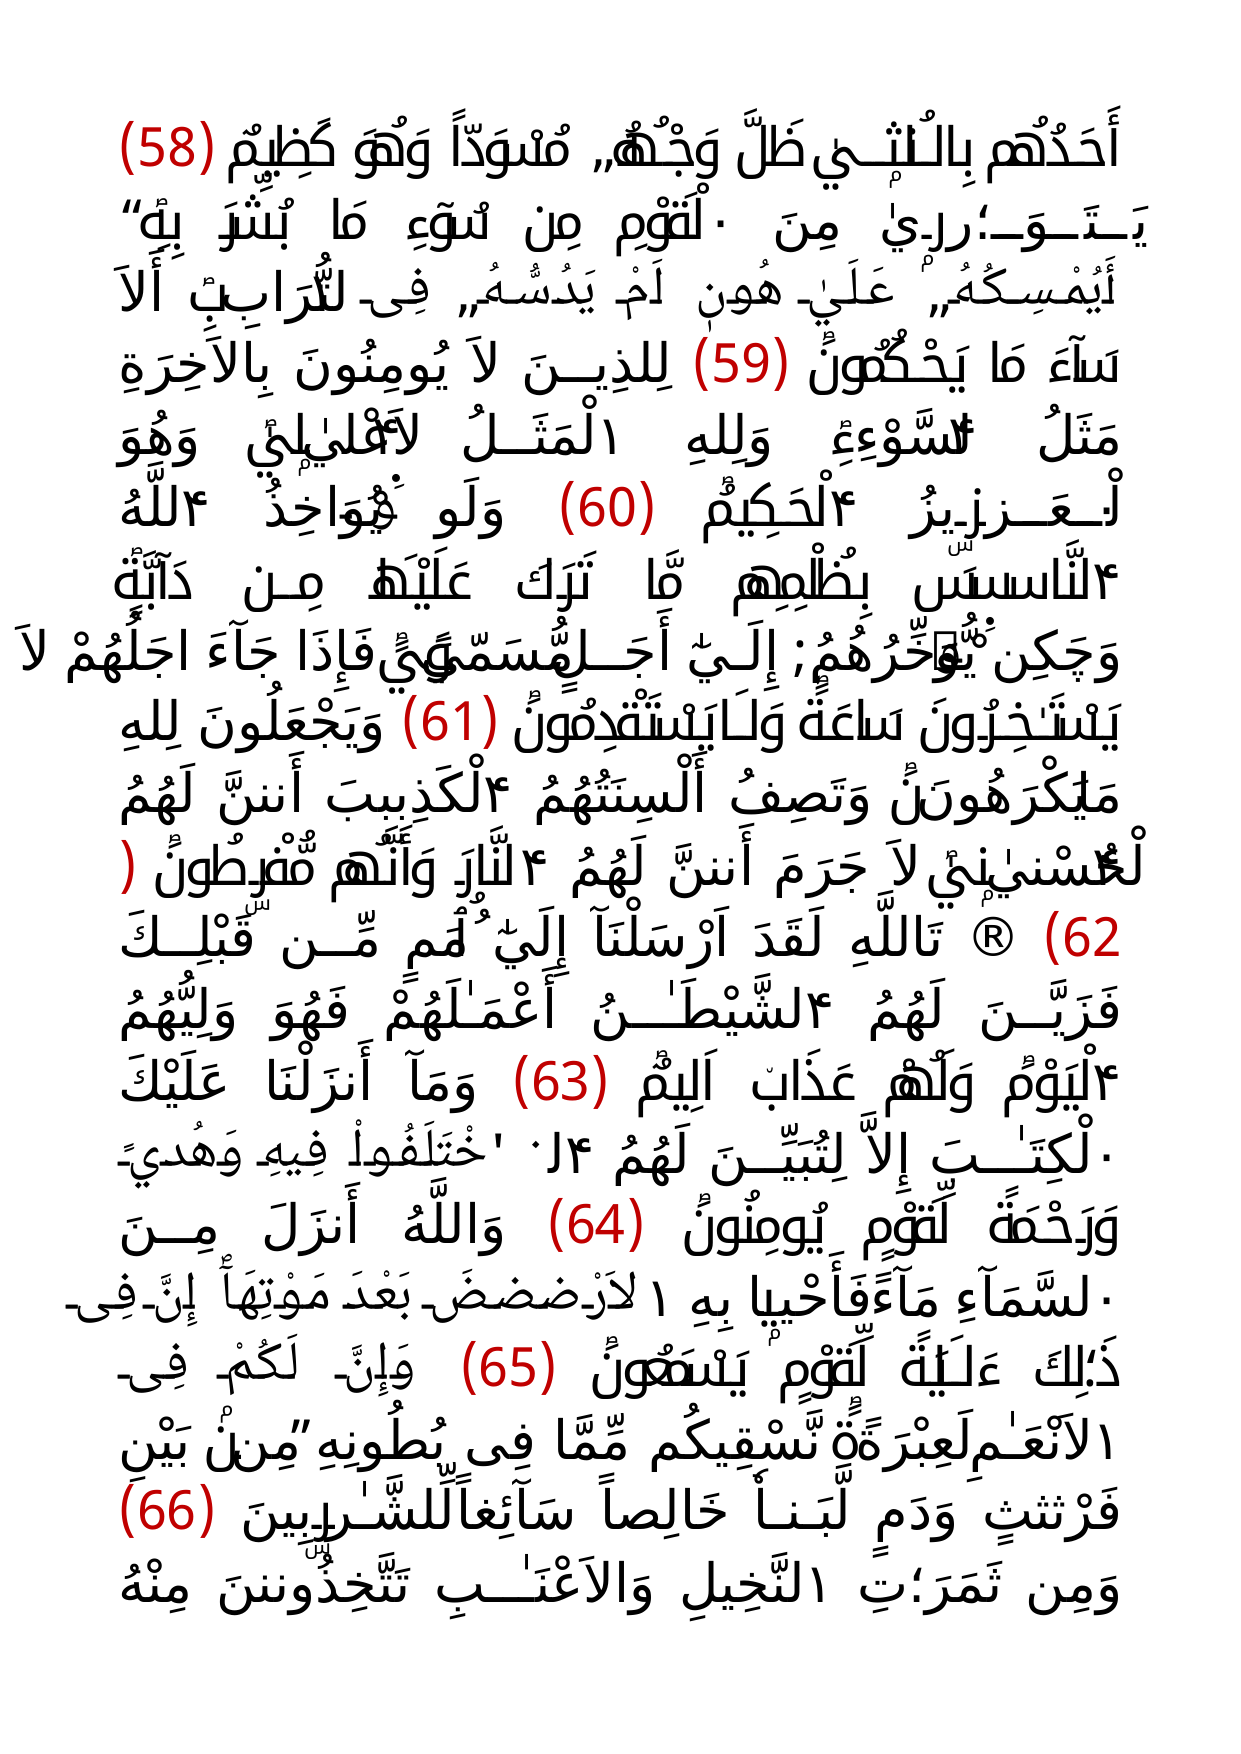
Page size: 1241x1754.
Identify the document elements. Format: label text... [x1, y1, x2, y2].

text ¥ بِسْمِ ۱للَّهِ ۱لرَّحْمَـٰنِ ۱لرَّحِيمِ أَتۭيٰٓ أَمْرُ ۴للَّهِ فَلاَ تَسْتَعْجِلُوهُؐ سُبْحَـٰنَهُ„ وَتَعَـٰلۭــيٰ عَمَّا يُشْرۣكُونَؐ (1) يُنَزّۣلُ ۴لْمَلَئِكَةَ بِالرُّوحِ مِنَ اَمْرۣهِ” عَلَيٰ مَنْ يَّشَآءُ مِـنْ عِبَادِهِ“ أَنَ اَنذِرُوٓاْ أَنَّهُ„ لآَ إِچَهَ إِلٓاَّ أَنَا فَاتَّقُونِؐ (2) خَلَــقَ ۰لسَّمَـٰوَ؛تتتِ وَالاَرْضَ بِالْحَـقﱢّؐ تَعَـٰلۭــيٰ عَمَّا يُشْرۣكُونَؐ (3) خَلَقَ ۰لِانسَـٰــنَ مِـن نُّطْفَةٍ فَإِذَا هُوَ خَصِيمٌ مُّبِينٌؐ (4) وَالاَنْعَـٰمَ خَلَقَهَاؐ لَكُمْ فِيهَا دِفْءٌ وَمَنَـٰفِعُ وَمِنْهَا تَاكُلُونَؐ (5) وَلَكُمْ فِيهَا جَمَال٘ حِينَ تُرۣيحُونَ وَحِيــنَ تَسْرَحُونَؐ (6) وَتَحْمِــلُ أَثْقَالَكُمُ; إِلَيٰ بَلَدٍ لَّمْ تَكُونُواْ بَـٰلِغِيهِ إِلاَّ بِشِقِّ ۱لاَنفُسِؐ إِنَّ رَبَّكُمْ لَرَءُوفٌ رَّحِيمٌؐ (7) وَالْخَيْلَ وَالْبِغَالَ وَالْحَمِيرَ لِتَرْكَبُوهَا وَزۣينَةًؐ وَيَخْلُقُ مَا لاَ تَعْلَمُونَؐ (8) وَعَلَــي ۰للَّهِ قَصْدُ ۴لسَّبِيلِ وَمِنْهَا جَآئِرٌؐ وَلَوْ شَآءَ لَهَدۭيٰكُمُ; أَجْمَعِينَؐ (9) هُوَ ۰ﻟـذِىٓ أَنزَلَ مِــنَ ۰لسَّمَآءِ مَآءً لَّكُم مِّنْهُ شَرَابببٌ وَمِنْهُ شَجَرٌ فِيهِ تُسِيمُونَؐ (10) يُنۢبِــتُ لَكُم بِهِ ۱لزَّرْعَ وَالزَّيْتُونَ وَاڤنَّخِيلَ وَالاَعْنَـٰــبَ وَمِــن كُــلّۣ ۱لثَّمَرَ؛تِؐ إِنَّ فِى ذَ؛لِــكَ ءَلاَيَةً لِّقَوْمٍ يَتَفَكَّرُونَؐ (11) وَسَخَّرَ لَكُمُ ۴ليْلَ وَالنَّهَارَ وَالشَّمْسَ وَالْقَمَرَ وَالنُّجُومَ مُسَخَّرَ؛تٙ بِأَمْرۣهِؐ“ إِنَّ فِى ذَ؛لِكَ ءَلاَيَـٰــتٍ لِّقَوْمٍ يَعْقِلُونَؐ (12) وَمَا ذَرَأَ لَكُمْ فِى ۱لاَرْضضضِ مُخْتَلِفاٗ اَلْوَ؛نُهُؐ; إِنننَّ فِى ذَ؛لِــكَ ءَلاَيَةً لِّقَوْمٍ يَذَّكَّرُونَؐ (13) وَهُوَ ۰ﻟ﮲ سَخَّرَ ۰ڤْبَحْرَ لِتَاكُلُواْ مِنْهُ لَحْماً طَرۣيّاً وَتَسْتَخْرۣجُواْ مِنْهُ حِلْيَةً تَلْبَسُونَهَاؐ وَتَرَي ۰لْفُلْكَ مَوَاخِرَ فِيهِ وَلِتَبْتَغُواْ مِن فَضْلِهِ” وَلَعَلَّكُمْ تَشْكُرُونَؐ (14) ® وَأَلْقۭـيٰ فِى ۱لاَرْضِ رَوَ؛سِيَ أَن تَمِيدَ بِكُمْ وَأَنْهَـٰراً وَسُبُلًا لَّعَلَّكُمْ تَهْتَدُونَ (15) وَعَچَمَـٰـــتٍؐ وَبِاڤنَّجْمِ هُمْ يَهْتَدُونَؐ (16) أَفَمَــنْ يَّخْلُقُ كَمَــن لاَّ يَخْلُقُؐ أَفَلاَ تَذَّكَّرُونَؐ (17) وَإِن تَعُدُّواْ نِعْمَةَ ۰للَّهِ لاَ تُحْصُوهَآؐ إِنننَّ ۰للَّهَ لَغَفُورٌ رَّحِيمٌؐ (18) وَاللَّهُ يَعْلَمُ مَا تُسِرُّونَ وَمَا تُعْلِنُونَؐ (19) وَالذِيــنَ تَدْعُونَ مِن دُونِ ۱للَّهِ لاَ يَخْلُقُونَ شَيْـٔاً وَهُمْ يُخْلَقُونَؐ (20) أَمْوَ؛ت٘ غَيْرُ أَحْيَآءٍؐ وَمَا يَشْعُرُونَ أَيَّانَ يُبْعَثُونَؐ (21) إِچَهُكُمُ; إِچَهٌ وَ؛حِدٌؐ فَالذِيــنَ لاَ يُومِنُونَ بِالاَخِرَةِ قُلُوبُهُم مُّنكِرَةٌ وَهُم مُّسْتَكْبِرُونَؐ (22) لاَ جَرَمَ أَنننَّ ۰للَّهَ يَعْلَمُ مَا يُسِرُّونَ وَمَا يُعْلِنُونَؐ إِنَّهُ„ لاَ يُحِبُّ ۴لْمُسْتَكْبِـرۣينَؐ (23) وَإِذَا قِيــلَ لَهُم مَّاذَآ أَنزَلَ رَبُّكُمْ قَالُوٓاْ أَسَـٰطِيرُ ۴لاَوَّلِيـنَ (24) ڤِيَحْمِلُوٓاْ أَوْزَارَهُمْ كَامِلَةً يَوْمَ ۰لْقِيَـٰمَةِ وَمِنَ اَوْزۭارۣ ۱لذِيــنَ يُضِلُّونَهُم بِغَيْرۣ عِلْمٖؐ اَلاَ سَآءَ مَا يَزۣرُونَؐ (25) قَدْ مَكَرَ ۰لذِيــنَ مِـن قَبْلِهِمْ فَأَتَــي ۰للَّهُ بُنْيَـٰنَهُم مِّنَ ۰لْقَوَاعِدِ فَخَرَّ عَلَيْهِمُ ۴لسَّقْفُ مِن فَوْقِهِمْ وَأَتۭيٰهُمُ ۴لْعَذَابُ مِــنْ حَيْــثُ لاَ يَشْعُرُونَؐ (26) ثُمَّ يَوْمَ ۰لْقِيَـٰمَةِ يُخْزۣيهِمْ وَيَقُولُ أَيْنَ شُرَكَآءِيَ ۰لذِينَ كُنتُمْ تُشَـٰٓـقُّونِ فِيهِمْؐ قَالَ ۰لذِينَ ٱُوتُواْ ۴لْعِلْمَ إِنَّ ۰لْخِزْيَ ۰لْيَوْمَ وَالسُّوٓءَ عَلَــي ۰لْكۭـٰفِـرۣينَ (27) ۰لذِيــنَ تَتَوَفّۭيٰهُمُ ۴لْمَلَئِكَةُ ظَالِمِىٓ أَنفُسِهِمْؐ فَأَلْقَوُاْ ۴لسَّلَمَ مَا كُنَّا نَعْمَلُ مِن سُوٓءٙ بَلۭيٰٓؐ إِنَّ ۰للَّهَ عَلِيمٛ بِمَا كُنتُمْ تَعْمَلُونَؐ (28) فَادْخُلُوٓاْ أَبْوَ؛بَ جَهَنَّمَ خَـٰلِدِينَ فِيهَاؐ فَلَبِيــسَ مَثْوَي ۰لْمُتَكَبِّرۣينَؐ (29) © وَقِيلَ لِلذِيــنَ "تَّقَوْاْ مَاذَآ أَنزَلَ رَبُّكُمْ قَالُواْ خَيْراًؐ لِّلذِيــنَ أَحْسَنُواْ فِى هَـٰذِهِ ۱لدُّنْيۭا حَسَنَةٌؐ وَلَدَارُ ۴لاَخِرَةِ خَيْرٌؐ وَلَنِعْمَ دَارُ ۴لْمُتَّقِينَؐ (30) جَنَّـٰــتُ عَدْنٍ يَدْخُلُونَهَا تَجْرۣى مِــن تَحْتِهَا ۰لاَنْهَـٰرُ لَهُمْ فِيهَا مَا يَشَآءُونَؐ كَذَ؛لِــكَ يَجْزۣى ۱للَّهُ ۴لْمُتَّقِينَ (31) ۰لذِيــنَ تَتَوَفّۭيٰهُمُ ۴لْمَلَئِكَةُ طَيِّبِيــنَؐ يَقُولُونَ سَچَم٘ عَلَيْكُمُ ۶دْخُلُواْ ۴لْجَنَّةَ بِمَا كُنتُمْ تَعْمَلُونَؐ (32) هَـلْ يَنظُرُونَ إِلٓاَّ أَن تَاتِيَهُمُ ۴لْمَلَئِكَةُ أَوْ يَاتِــيَ أَمْرُ رَبِّــكَؐ كَذَ؛لِــكَ فَعَلَ ۰لذِيــنَ مِـن قَبْلِهِمْؐ وَمَا ظَلَمَهُمُ ۴للَّهُؐ وَچَكِــن كَانُوٓاْ أَنفُسَهُمْ يَظْلِمُونَؐ (33) فَأَصَابَهُمْ سَيِّـَٔاتُ مَا عَمِلُواْؐ وَحَاقَ بِهِم مَّا كَانُواْ بِهِ” يَسْتَهْزۣءُونَؐ (34) وَقَالَ ۰لذِيــنَ أَشْرَكُواْ لَوْ شَآءَ ۰للَّهُ مَا عَبَدْنَا مِــن دُونِهِ” مِن شَيْءٍ نَّحْنُ وَلآَ ءَابَآؤُنَا وَلاَ حَرَّمْنَا مِن دُونِهِ” مِن شَيْءٍؐ كَذَ؛لِكَ فَعَلَ ۰لذِيــنَ مِن قَبْلِهِمْؐ فَهَــلْ عَلَي ۰لرُّسُلِ إِلاَّ ۰لْبَچَغُ ۴لْمُبِينُؐ (35) وَلَقَدْ بَعَثْنَا فِى كُــلّۣ ٱُمَّةٍ رَّسُولٗا اَنُ ۶عْبُدُواْ ۴للَّهَ وَاجْتَنِبُواْ ۴لطَّـٰغُوتَؐ فَمِنْهُم مَّــنْ هَدَي ۰للَّهُؐ وَمِنْهُم مَّــنْ حَقَّــتْ عَلَيْهِ ۱لضَّچَلَةُؐ فَسِيرُواْ فِى ۱لاَرْضِ فَانظُرُواْ كَيْفَ كَانننَ عَـٰقِبَةُ ۴لْمُكَذِّبِينَؐ (36) إِن تَحْرۣصْ عَلَيٰ هُدۭيٰهُمْ فَإِنننَّ ۰للَّهَ لاَ يُهْدۭيٰ مَنْ يُّضِلُّؐ وَمَا لَهُم مِّن نَّــٰصِرۣينَؐ (37) ® وَأَقْسَمُواْ بِاللَّهِ جَهْدَ أَيْمَـٰنِهِمْ لاَ يَبْعَــثُ ۴للَّهُ مَنْ يَّمُوتُؐ بَلۭيٰ وَعْداٗ عَلَيْهِ حَقّاً وَچَكِــنَّ أَكْثَرَ ۰لنَّاسِ لاَ يَعْلَمُونَ (38) لِيُبَيِّــنَ لَهُمُ ۴ﻟ﮲ يَخْتَلِفُونَ فِيهِ وَلِيَعْلَمَ ۰لذِيــنَ كَفَرُوٓاْ أَنَّهُمْ كَانُواْ كَـٰذِبِينَؐ (39) إِنَّمَا قَوْلُنَا لِشَىْءٖ اِذَآ أَرَدْنَـٰهُ أَن نَّقُولَ لَهُ„ كُنؐ فَيَكُونُؐ (40) وَالذِيــنَ هَاجَرُواْ فِى ۱للَّهِ مِـنۢ بَعْدِ مَا ظُلِمُواْ لَنُبَوّۣيؕنَّهُمْ فِى ۱لدُّنْيۭا حَسَنَةًؐ وَلَأَجْرُ ۴لاَخِرَةِ أَكْبَرُ لَوْ كَانُواْ يَعْلَمُونَؐ (41) ۰لذِيــنَ صَبَرُواْ وَعَلَيٰ رَبِّهِمْ يَتَوَكَّلُونَؐ (42) وَمَآ أَرْسَلْنَا مِن قَبْلِكَ إِلاَّ رۣجَالًا يُوحۭيٰٓ إِلَيْهِمْ فَسْـَٔلُوٓاْ أَهْلَ ۰لذِّكْرۣ إِن كُنتُمْ لاَ تَعْلَمُونَ (43) بِالْبَيِّنَـٰــتِ وَالزُّبُـرۣؐ وَأَنزَلْنَآ إِلَيْكَ ۰لذِّكْرَ لِتُبَيِّنَ لِلنَّاسسسِ مَا نُزّۣلَ إِلَيْهِمْ وَلَعَلَّهُمْ يَتَفَكَّرُونَؐ (44) أَفَأَمِــنَ ۰لذِينَ مَكَرُواْ ۴لسَّيِّـَٔاتِ أَنننْ يَّخْسِفَ ۰للَّهُ بِهِمُ ۴لاَرْضَ أَوْ يَاتِيَهُمُ ۴لْعَذَابببُ مِــنْ حَيْثُ لاَ يَشْعُرُونَ (45) أَوْ يَاخُذَهُمْ فِى تَقَلُّبِهِمْ فَمَا هُم بِمُعْجِزۣينَ (46) أَوْ يَاخُذَهُمْ عَلَيٰ تَخَوُّفٍؐ فَإِنَّ رَبَّكُمْ لَرَءُوفٌ رَّحِيم٘ؐ (47) اَوَلَمْ يَرَوۣاْ اِلَــيٰ مَا خَلَقَ ۰للَّهُ مِن شَيْءٍ يَتَفَيَّؤُاْ ظِچَلُهُ„ عَنِ ۱لْيَمِينِ وَالشَّمَآئِــلۣ سُجَّداً لِّلهِ وَهُمْ دَ؛خِرُونَؐ (48) وَلِلهِ يَسْجُدُ مَا فِى ۱لسَّمَـٰوَ؛تتتِ وَمَا فِى ۱لاَرْضِ مِن دَآبَّةٍ وَالْمَلَئِكَةُ وَهُمْ لاَ يَسْتَكْبِرُونَ (49) يَخَافُونَ رَبَّهُم مِّن فَوْقِهِمْ وَيَفْعَلُونَ مَا يُومَرُونَؐ ¦ (50) ¤ وَقَالَ ۰للَّهُ لاَ تَتَّخِذُوٓاْ إِچَهَيْـنِ 'ثْنَيْــنۣؐ إِنَّمَا هُوَ إِچَهٌ وَ؛حِدٌؐ فَإِيَّـٰيَ فَارْهَبُونِؐ (51) وَلَهُ„ مَا فِى ۱لسَّمَـٰوَ؛تِ وَالاَرْضِؐ وَلَهُ ۴لدِّينُ وَاصِباٗؐ اَفَغَيْرَ ۰للَّهِ تَتَّقُونَؐ (52) وَمَا بِكُم مِّــن نِّعْمَةٍ فَمِــنَ ۰للَّهِؐ ثُمَّ إِذَا مَسَّكُمُ ۴لضُّرُّ فَإِلَيْهِ تَجْــَٔـرُونَؐ (53) ثُمَّ إِذَا كَشَفَ ۰لضُّرَّ عَنكُمُ; إِذَا فَرۣيـقٌ مِّنكُم بِرَبِّهِمْ يُشْرۣكُونَ (54) لِيَكْفُرُواْ بِمَآ ءَاتَيْنَـٰهُمْؐ فَتَمَتَّعُواْؐ فَسَوْفَ تَعْلَمُونَؐ (55) وَيَجْعَلُونَ لِمَا لاَ يَعْلَمُونَ نَصِيباً مِّمَّا رَزَقْنَـٰهُمْؐ تَاللَّهِ لَتُسْــَٔلُــنَّ عَمَّا كُنتُمْ تَفْتَرُونَؐ (56) وَيَجْعَلُونَ لِلهِ ۱لْبَنَـٰــتِ سُبْحَـٰنَهُؐ„ وَلَهُم مَّا يَشْتَهُونَؐ (57) وَإِذَا بُشِّرَ أَحَدُهُم بِالاُنثۭــيٰ ظَلَّ وَجْهُهُ„ مُسْوَدّاً وَهُوَ كَظِيمٌ (58) يَتَوَ؛رۭيٰ مِنَ ۰لْقَوْمِ مِن سُوٓءِ مَا بُشِّرَ بِهِؐ“ أَيُمْسِكُهُ„ عَلَيٰ هُونٖ اَمْ يَدُسُّهُ„ فِى ۱لتُّرَابِؐ أَلاَ سَآءَ مَا يَحْكُمُونَؐ (59) لِلذِيــنَ لاَ يُومِنُونَ بِالاَخِرَةِ مَثَلُ ۴لسَّوْءِؐ وَلِلهِ ۱لْمَثَــلُ ۴لاَعْلۭيٰؐ وَهُوَ ۰لْعَزۣيزُ ۴لْحَكِيمُؐ (60) وَلَوْ يُوَ۬اخِذُ ۴للَّهُ ۴لنَّاسسسَ بِظُلْمِهِم مَّا تَرَكَ عَلَيْهَا مِــن دَآبَّةٍؐ وَچَكِنْ يُّوَ۬خِّرُهُمُ; إِلَـيٰٓ أَجَــلٍ مُّسَمّيًؐ فَإِذَا جَآءَ اجَلُهُمْ لاَ يَسْتَـٰخِرُونَ سَاعَةًؐ وَلاَ يَسْتَقْدِمُونَؐ (61) وَيَجْعَلُونَ لِلهِ مَا يَكْرَهُونَؐ وَتَصِفُ أَلْسِنَتُهُمُ ۴لْكَذِبببَ أَنننَّ لَهُمُ ۴لْحُسْنۭيٰؐ لاَ جَرَمَ أَنننَّ لَهُمُ ۴لنَّارَ وَأَنَّهُم مُّفْرۣطُونَؐ (62) ® تَاللَّهِ لَقَدَ اَرْسَلْنَآ إِلَيٰٓ ٱُمَمٍ مِّــن قَبْلِــكَ فَزَيَّــنَ لَهُمُ ۴لشَّيْطَـٰــنُ أَعْمَـٰلَهُمْ فَهُوَ وَلِيُّهُمُ ۴لْيَوْمَؐ وَلَهُمْ عَذَاب٘ اَلِيمٌؐ (63) وَمَآ أَنزَلْنَا عَلَيْكَ ۰لْكِتَـٰــبَ إِلاَّ لِتُبَيِّــنَ لَهُمُ ۴ﻟ﮲ 'خْتَلَفُواْ فِيهِ وَهُديً وَرَحْمَةً لِّقَوْمٍ يُومِنُونَؐ (64) وَاللَّهُ أَنزَلَ مِــنَ ۰لسَّمَآءِ مَآءً فَأَحْيۭا بِهِ ۱لاَرْضضضَ بَعْدَ مَوْتِهَآؐ إِنَّ فِى ذَ؛لِكَ ءَلاَيَةً لِّقَوْمٍ يَسْمَعُونَؐ (65) وَإِنَّ لَكُمْ فِى ۱لاَنْعَـٰمِ لَعِبْرَةًؐ نَّسْقِيكُم مِّمَّا فِى بُطُونِهِ” مِنۢ بَيْنِ فَرْثثثٍ وَدَمٍ لَّبَـﻨـاٗ خَالِصاً سَآئِغاً لِّلشَّـٰرۣبِينَ (66) وَمِن ثَمَرَ؛تِ ۱لنَّخِيلِ وَالاَعْنَـٰــبِ تَتَّخِذُونننَ مِنْهُ سَكَراً وَرۣزْقاٗ حَسَناٗؐ اِنَّ فِى ذَ؛لِــكَ ءَلاَيَةً لِّقَوْمٍ يَعْقِلُونَؐ (67) وَأَوْحۭيٰ رَبُّــكَ إِلَــي ۰ڤنَّحْلِ أَنِ 'تَّخِذِى مِنَ ۰لْجِبَالِ بُيُوتاً وَمِنَ ۰ڤشَّجَرۣ وَمِمَّا يَعْرۣشُونَ (68) ثُمَّ كُلِى مِــن كُــلّۣ ۱لثَّمَرَ؛تتتِ فَاسْلُكِى سُبُلَ رَبِّــكِ ذُلُلًؐا يَخْرُجُ مِـنۢ بُطُونِهَا شَرَابببٌ مُّخْتَلِف٘ اَلْوَ؛نُهُ„ فِيهِ شِفَآءٌ لِّلنَّاسِؐ إِنَّ فِى ذَ؛لِــكَ ءَلاَيَةً لِّقَوْمٍ يَتَفَكَّرُونَؐ (69) وَاللَّهُ خَلَقَكُمْ ثُمَّ يَتَوَفّۭيٰكُمْؐ وَمِنكُم مَّنْ يُّرَدُّ إِلَيٰٓ أَرْذَلِ ۱لْعُمُرۣ لِكَىْ لاَ يَعْلَمَ بَعْدَ عِلْمٍ شَيْـٔاٗؐ اِنننَّ ۰للَّهَ عَلِيمٌ قَدِيرٌؐ (70) © وَاللَّهُ فَضَّلَ بَعْضَكُمْ عَلَيٰ بَعْضٍ فِى ۱لرّۣزْقِؐ فَمَا ۰لذِيــنَ فُضِّلُواْ بِرَآدِّځ رۣزْقِهِمْ عَلَــيٰ مَا مَلَكَــتَ اَيْمَـٰنُهُمْ فَهُمْ فِيهِ سَوَآء٘ؐ اَفَبِنِعْمَةِ ۱للَّهِ يَجْحَدُونَؐ (71) وَاللَّهُ جَعَــلَ لَكُم مِّــنَ اَنفُسِكُمُ; أَزْوَ؛جاً وَجَعَــلَ لَكُم مِّنَ اَزْوَ؛جِكُم بَنِينَ وَحَفَدَةًؐ وَرَزَقَكُم مِّــنَ ۰لطَّيِّبَـٰتِؐ أَفَبِالْبَـٰطِلِ يُومِنُونَ وَبِنِعْمَــتِ ۱للَّهِ هُمْ يَكْفُرُونَؐ (72) وَيَعْبُدُونَ مِــن دُونِ ۱للَّهِ مَا لاَ يَمْلِــكُ لَهُمْ رۣزْقاً مِّــنَ ۰لسَّمَـٰوَ؛تتتِ وَالاَرْضضضِ شَيْـٔاً وَلاَ يَسْتَطِيعُونَؐ (73) فَلاَ تَضْرۣبُواْ لِلهِ ۱لاَمْثَالَؐ إِنننَّ ۰للَّهَ يَعْلَمُؐ وَأَنتُمْ لاَ تَعْلَمُونَؐ (74) ضَرَبَ ۰للَّهُ مَثَلٗا عَبْداً مَّمْلُوكاً لاَّ يَقْدِرُ عَلَيٰ شَيْءٍ وَمَن رَّزَقْنَـٰهُ مِنَّا رۣزْقاٗ حَسَناً فَهُوَ يُنفِـقُ مِنْهُ سِرّاً وَجَهْراٗ هَلْ يَسْتَوُﹼنَؐ ۰لْحَمْدُ لِلهِؐ بَلَ اَكْثَرُهُمْ لاَ يَعْلَمُونَؐ (75) وَضَرَبَ ۰للَّهُ مَثَلًا رَّجُلَيْنِ أَحَدُهُمَآ أَبْكَمُ لاَ يَقْدِرُ عَلَيٰ شَيْءٍ وَهُوَ كَلّﹲ عَلَيٰ مَوْلۭيٰهُ أَيْنَمَا يُوَجِّههُّ لاَ يَاتِ بِخَيْر۫هَلْ يَسْتَوۣى هُوَ وَمَـنْ يَّامُرُ بِالْعَدْلِ وَهُوَ عَلَــيٰ صِرَ؛طٍ مُّسْتَقِيمٍؐ (76) وَلِلهِ غَيْــبُ ۴لسَّمَـٰوَ؛تِ وَالاَرْضِؐ وَمَآ أَمْرُ ۴لسَّاعَةِ إِلاَّ كَڤَمْحِ ۱لْبَصَرۣ أَوْ هُوَ أَقْرَبببُؐ إِنننَّ ۰للَّهَ عَلَــيٰ كُــلّۣ شَيْءٍ قَدِيرٌؐ (77) وَاللَّهُ أَخْرَجَكُم مِّنۢ بُطُونِ ٱُمَّهَـٰتِكُمْ لاَ تَعْلَمُونَ شَيْـٔاًؐ وَجَعَــلَ لَكُمُ ۴لسَّمْعَ وَالاَبْصَـٰرَ وَالاَفْـِٕدَةَ لَعَلَّكُمْ تَشْكُرُونَؐ (78) ® أَلَمْ يَرَوۣاْ اِلَــي ۰لطَّيْرۣ مُسَخَّرَ؛تٍ فِى جَوّۣ ۱لسَّمَآءِ مَا يُمْسِكُهُنَّ إِلاَّ ۰للَّهُؐ إِنَّ فِى ذَ؛لِكَ ءَلاَيَـٰــتٍ لِّقَوْمٍ يُومِنُونَؐ (79) وَاللَّهُ جَعَلَ لَكُم مِّنۢ بُيُوتِكُمْ سَكَناً وَجَعَــلَ لَكُم مِّن جُلُودِ ۱لاَنْعَـٰمِ بُيُوتاً تَسْتَخِفُّونَهَا يَوْمَ ظَعَنِكُمْ وَيَوْمَ إِقَامَتِكُمْؐ وَمِنَ اَصْوَافِهَا وَأَوْبۭارۣهَا وَأَشْعۭارۣهَآ أَثَـٰثاً وَمَتَـٰعاٗ اِلَيٰ حِينٍؐ (80) وَاللَّهُ جَعَــلَ لَكُم مِّمَّا خَلَقَ ظِچَلًا وَجَعَــلَ لَكُم مِّنَ ۰لْجِبَالِ أَكْنَـٰناً وَجَعَــلَ لَكُمْ سَرَ؛بِيلَ تَقِيكُمُ ۴لْحَرَّ وَسَرَ؛بِيلَ تَقِيكُم بَأْسَكُمْؐ كَذَ؛لِــكَ يُتِمُّ نِعْمَتَهُ„ عَلَيْكُمْ لَعَلَّكُمْ تُسْلِمُونَؐ (81) فَإِن تَوَلَّوْاْ فَإِنَّمَا عَلَيْكَ ۰لْبَچَغُ ۴لْمُبِيـنُؐ (82) يَعْرۣفُونَ نِعْمَــتَ ۰للَّهِ ثُمَّ يُنكِرُونَهَاؐ وَأَكْثَرُهُمُ ۴لْكَـٰفِرُونَؐ (83) وَيَوْمَ نَبْعَــثُ مِــن كُــلّۣ ٱُمَّةٍ شَهِيداً ثُمَّ لاَ يُوذَنُ لِلذِينَ كَفَرُواْ وَلاَ هُمْ يُسْتَعْتَبُونَؐ (84) وَإِذَا رَءَا ۰لذِينَ ظَلَمُواْ ۴لْعَذَابَ فَلاَ يُخَفَّفُ عَنْهُمْ وَلاَ هُمْ يُنظَرُونَؐ (85) وَإِذَا رَءَا ۰لذِيــنَ أَشْرَكُواْ شُرَكَآءَهُمْ قَالُواْ رَبَّنَا هَـٰٓؤُلآَءِ شُرَكَآؤُنَا ۰لذِيــنَ كُنَّا نَدْعُواْ مِــن دُونِــكَؐ فَأَلْقَوۣاْ اِلَيْهِمُ ۴لْقَوْلَ إِنَّكُمْ لَكَـٰذِبُونَؐ (86) وَأَلْقَوۣاْ اِلَــي ۰للَّهِ يَوْمَئِذٖ ۱لسَّلَمَؐ وَضَــلَّ عَنْهُم مَّا كَانُواْ يَفْتَرُونَؐ (87) ۰لذِينَ كَفَرُواْ وَصَدُّواْ عَــن سَبِيلِ ۱للَّهِ زۣدْنَـٰهُمْ عَذَاباً فَوْقَ ۰لْعَذَابِ بِمَا كَانُواْ يُفْسِدُونَؐ (88) وَيَوْمَ نَبْعَثُ فِى كُلِّ ٱُمَّةٍ شَهِيداٗ عَلَيْهِم مِّــنَ اَنفُسِهِمْ وَجِيؔنَا بِكَ شَهِيداٗ عَلَيٰ هَـٰٓؤُلآَءِؐ وَنَزَّلْنَا عَلَيْــكَ ۰لْكِتَـٰــبَ تِبْيَـٰناً لِّكُــلّۣ شَيْءٍ وَهُديً وَرَحْمَةً وَبُشْرۭيٰ لِلْمُسْلِمِينَؐ (89) ¥ إِنننَّ ۰للَّهَ يَامُرُ بِالْعَدْلِ وَالِاحْسَـٰنِ وَإِيتَآءِىْ ذى ۱لْقُرْبۭيٰؐ وَيَنْهۭــيٰ عَنِ ۱ڤْفَحْشَآءِ وَالْمُنكَرۣ وَالْبَغْيِؐ يَعِظُكُمْ لَعَلَّكُمْ تَذَّكَّرُونَؐ (90) وَأَوْفُواْ بِعَهْدِ ۱للَّهِ إِذَا عَـٰهَدتُّمْؐ وَلاَ تَنقُضُواْ ۴لاَيْمَـٰــنَ بَعْدَ تَوْكِيدِهَا وَقَدْ جَعَلْتُمُ ۴للَّهَ عَلَيْكُمْ كَفِيلٗؐا اِنننَّ ۰للَّهَ يَعْلَمُ مَا تَفْعَلُونَؐ (91) وَلاَ تَكُونُواْ كَالتِى نَقَضَــتْ غَزْلَهَا مِـنۢ بَعْدِ قُوَّةٖ اَنكَـٰثاً تَتَّخِذُونَ أَيْمَـٰنَكُمْ دَخَلَۢا بَيْنَكُمُ; أَن تَكُونَ ٱُمَّة٘ هِيَ أَرْبۭــيٰ مِنُ ۷مَّةٖؐ اِنَّمَا يَبْلُوكُمُ ۴للَّهُ بِهِؐ” [118, 118, 1122, 1624]
